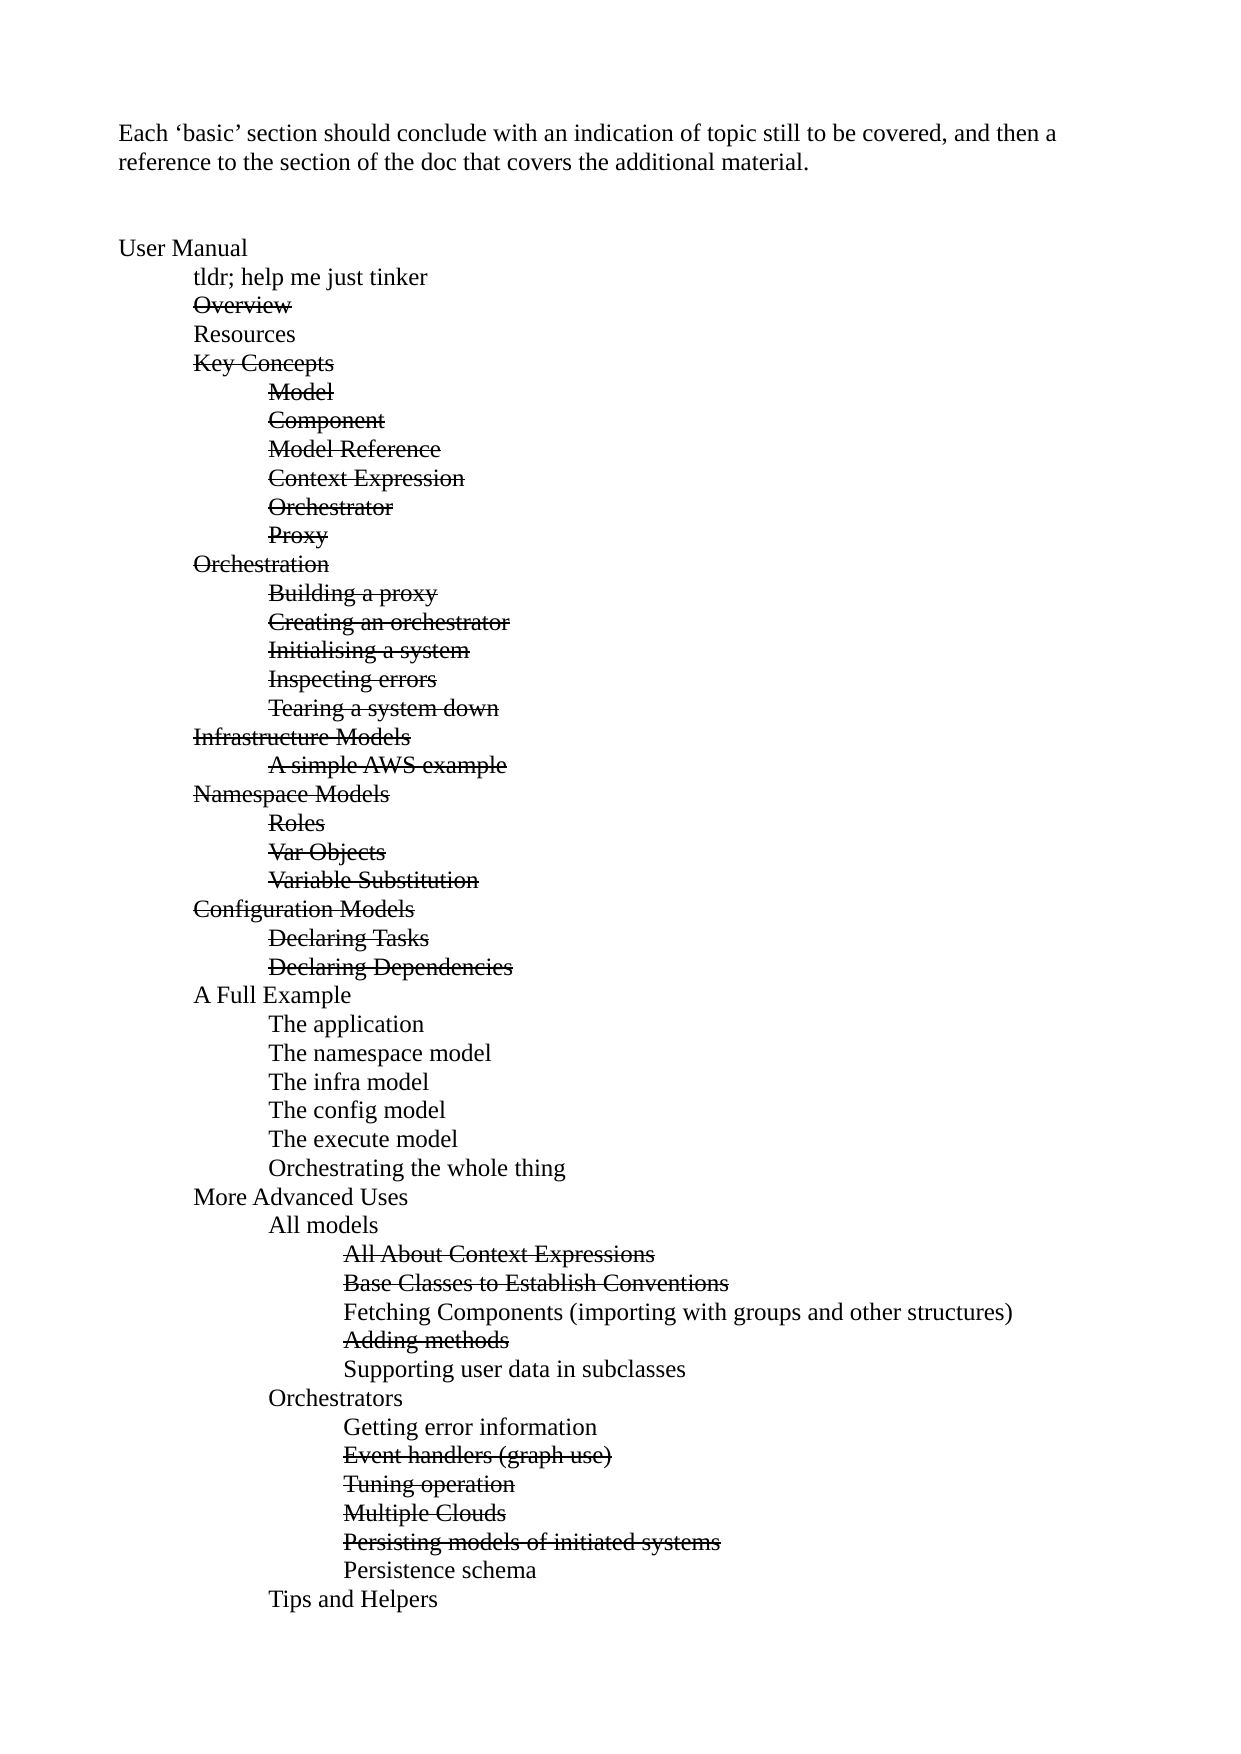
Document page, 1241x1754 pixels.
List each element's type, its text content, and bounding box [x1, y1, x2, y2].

text Orchestrating the whole thing [118, 1153, 1122, 1182]
text reference to the section of the doc that covers the additional material. [118, 147, 1122, 176]
text Tips and Helpers [118, 1584, 1122, 1613]
text Inspecting errors [118, 664, 1122, 693]
text Configuration Models [118, 894, 1122, 923]
text Event handlers (graph use) [118, 1441, 1122, 1469]
text tldr; help me just tinker [118, 262, 1122, 291]
text Roles [118, 808, 1122, 837]
text Component [118, 406, 1122, 434]
text Initialising a system [118, 636, 1122, 664]
text Key Concepts [118, 348, 1122, 377]
text User Manual [118, 233, 1122, 262]
text The infra model [118, 1067, 1122, 1096]
text The execute model [118, 1124, 1122, 1153]
text Adding methods [118, 1326, 1122, 1354]
text A simple AWS example [118, 751, 1122, 779]
text Model [118, 377, 1122, 406]
text Orchestration [118, 549, 1122, 578]
text Creating an orchestrator [118, 607, 1122, 636]
text Multiple Clouds [118, 1498, 1122, 1527]
text Variable Substitution [118, 866, 1122, 894]
text The config model [118, 1096, 1122, 1124]
text Base Classes to Establish Conventions [118, 1268, 1122, 1297]
text Namespace Models [118, 779, 1122, 808]
text The namespace model [118, 1038, 1122, 1067]
text The application [118, 1009, 1122, 1038]
text Context Expression [118, 463, 1122, 492]
text Supporting user data in subclasses [118, 1354, 1122, 1383]
text All models [118, 1211, 1122, 1239]
text Orchestrator [118, 492, 1122, 521]
text Declaring Tasks [118, 923, 1122, 952]
text Model Reference [118, 434, 1122, 463]
text Declaring Dependencies [118, 952, 1122, 981]
text Fetching Components (importing with groups and other structures) [118, 1297, 1122, 1326]
text Infrastructure Models [118, 722, 1122, 751]
text Persisting models of initiated systems [118, 1527, 1122, 1556]
text Var Objects [118, 837, 1122, 866]
text Overview [118, 291, 1122, 319]
text Proxy [118, 521, 1122, 549]
text Resources [118, 319, 1122, 348]
text Building a proxy [118, 578, 1122, 607]
text Persistence schema [118, 1556, 1122, 1584]
text All About Context Expressions [118, 1239, 1122, 1268]
text Tearing a system down [118, 693, 1122, 722]
text Each ‘basic’ section should conclude with an indication of topic still to be covered, and then a [118, 118, 1122, 147]
text Orchestrators [118, 1383, 1122, 1412]
text Getting error information [118, 1412, 1122, 1441]
text More Advanced Uses [118, 1182, 1122, 1211]
text Tuning operation [118, 1469, 1122, 1498]
text A Full Example [118, 981, 1122, 1009]
